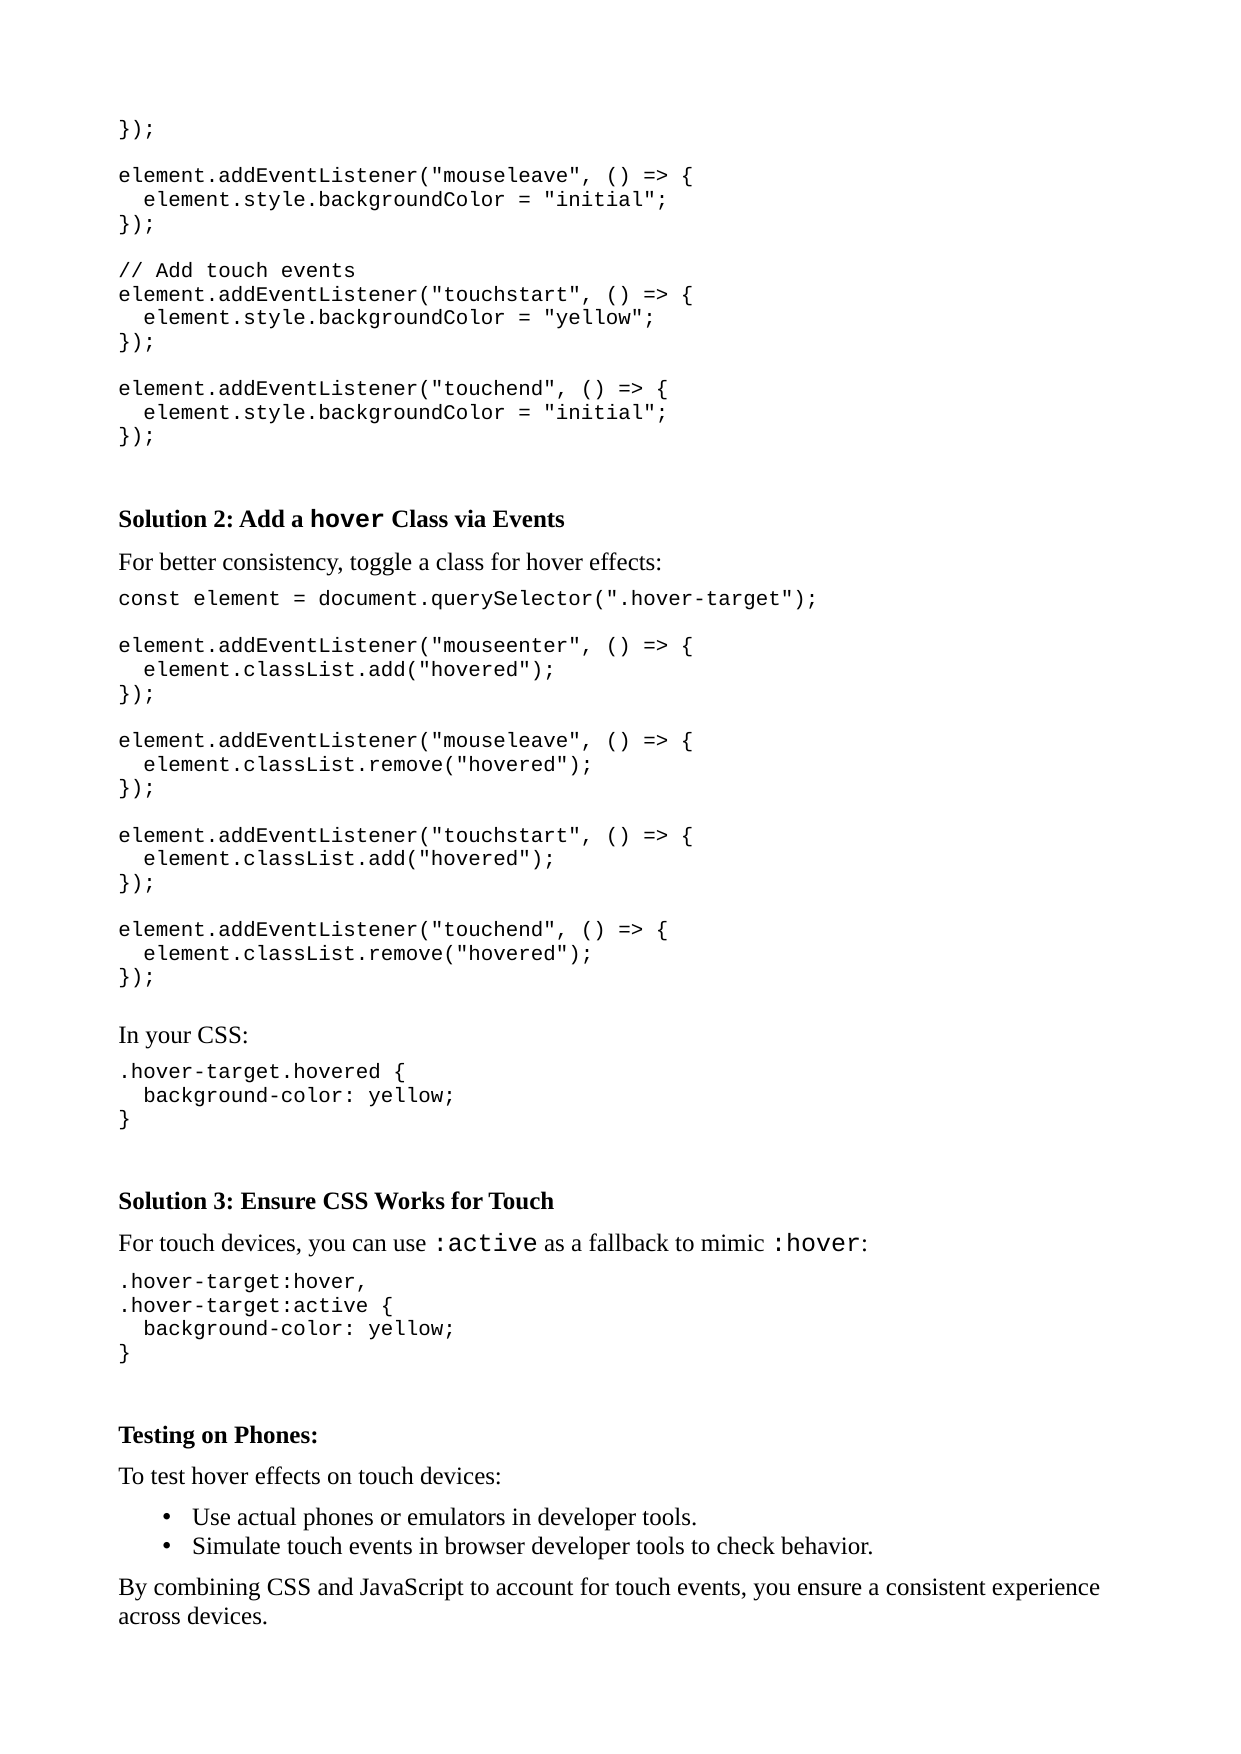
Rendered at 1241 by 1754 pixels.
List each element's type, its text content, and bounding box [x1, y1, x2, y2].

text element.style.backgroundColor = "yellow"; [118, 307, 1122, 331]
subtitle Solution 2: Add a hover Class via Events [118, 504, 1122, 534]
text }); [118, 331, 1122, 354]
text element.addEventListener("touchstart", () => { [118, 284, 1122, 307]
text .hover-target:hover, [118, 1271, 1122, 1294]
text }); [118, 872, 1122, 896]
text element.addEventListener("touchend", () => { [118, 919, 1122, 943]
text element.classList.add("hovered"); [118, 659, 1122, 683]
text const element = document.querySelector(".hover-target"); [118, 588, 1122, 612]
text }); [118, 213, 1122, 236]
text element.classList.add("hovered"); [118, 848, 1122, 872]
text By combining CSS and JavaScript to account for touch events, you ensure a consistent experience across devices. [118, 1572, 1122, 1630]
text element.addEventListener("mouseenter", () => { [118, 636, 1122, 659]
text To test hover effects on touch devices: [118, 1461, 1122, 1490]
text element.addEventListener("touchend", () => { [118, 378, 1122, 402]
text For touch devices, you can use :active as a fallback to mimic :hover: [118, 1228, 1122, 1258]
text element.style.backgroundColor = "initial"; [118, 402, 1122, 426]
text For better consistency, toggle a class for hover effects: [118, 547, 1122, 576]
text element.addEventListener("touchstart", () => { [118, 825, 1122, 848]
text }); [118, 967, 1122, 990]
text element.classList.remove("hovered"); [118, 943, 1122, 967]
text } [118, 1108, 1122, 1132]
subtitle Testing on Phones: [118, 1420, 1122, 1449]
text }); [118, 426, 1122, 449]
subtitle Solution 3: Ensure CSS Works for Touch [118, 1186, 1122, 1215]
text } [118, 1342, 1122, 1366]
text background-color: yellow; [118, 1318, 1122, 1342]
text element.addEventListener("mouseleave", () => { [118, 730, 1122, 754]
text .hover-target.hovered { [118, 1061, 1122, 1084]
text }); [118, 683, 1122, 706]
text element.addEventListener("mouseleave", () => { [118, 165, 1122, 189]
text }); [118, 118, 1122, 142]
text element.classList.remove("hovered"); [118, 754, 1122, 777]
text .hover-target:active { [118, 1294, 1122, 1318]
list Simulate touch events in browser developer tools to check behavior. [162, 1531, 1122, 1560]
text element.style.backgroundColor = "initial"; [118, 189, 1122, 213]
text In your CSS: [118, 1020, 1122, 1048]
list Use actual phones or emulators in developer tools. [162, 1502, 1122, 1531]
text }); [118, 777, 1122, 801]
text // Add touch events [118, 260, 1122, 284]
text background-color: yellow; [118, 1084, 1122, 1108]
